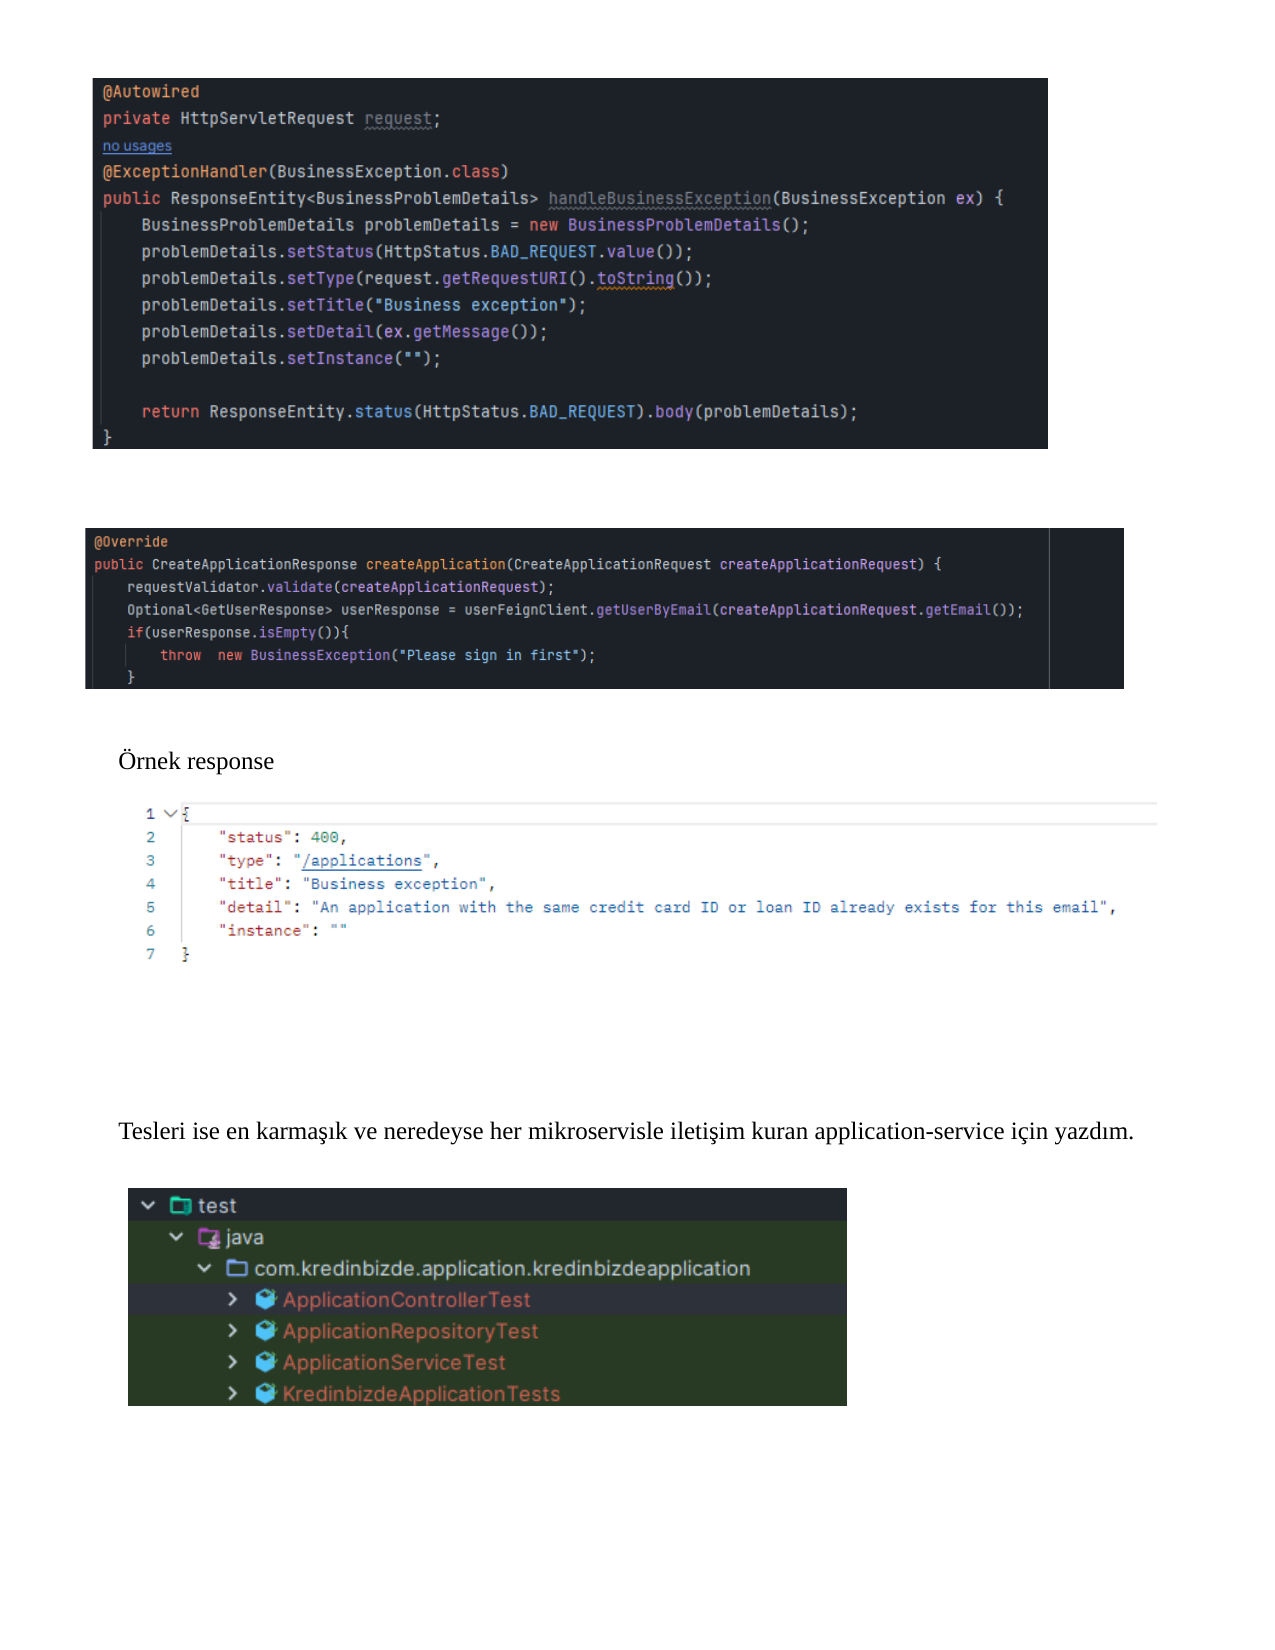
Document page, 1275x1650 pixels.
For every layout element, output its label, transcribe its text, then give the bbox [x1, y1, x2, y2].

picture [118, 797, 1157, 1002]
picture [92, 78, 1048, 449]
picture [128, 1188, 847, 1406]
text Tesleri ise en karmaşık ve neredeyse her mikroservisle iletişim kuran application-service için yazdım. [118, 1116, 1157, 1145]
text Örnek response [118, 746, 1157, 775]
picture [85, 528, 1124, 689]
